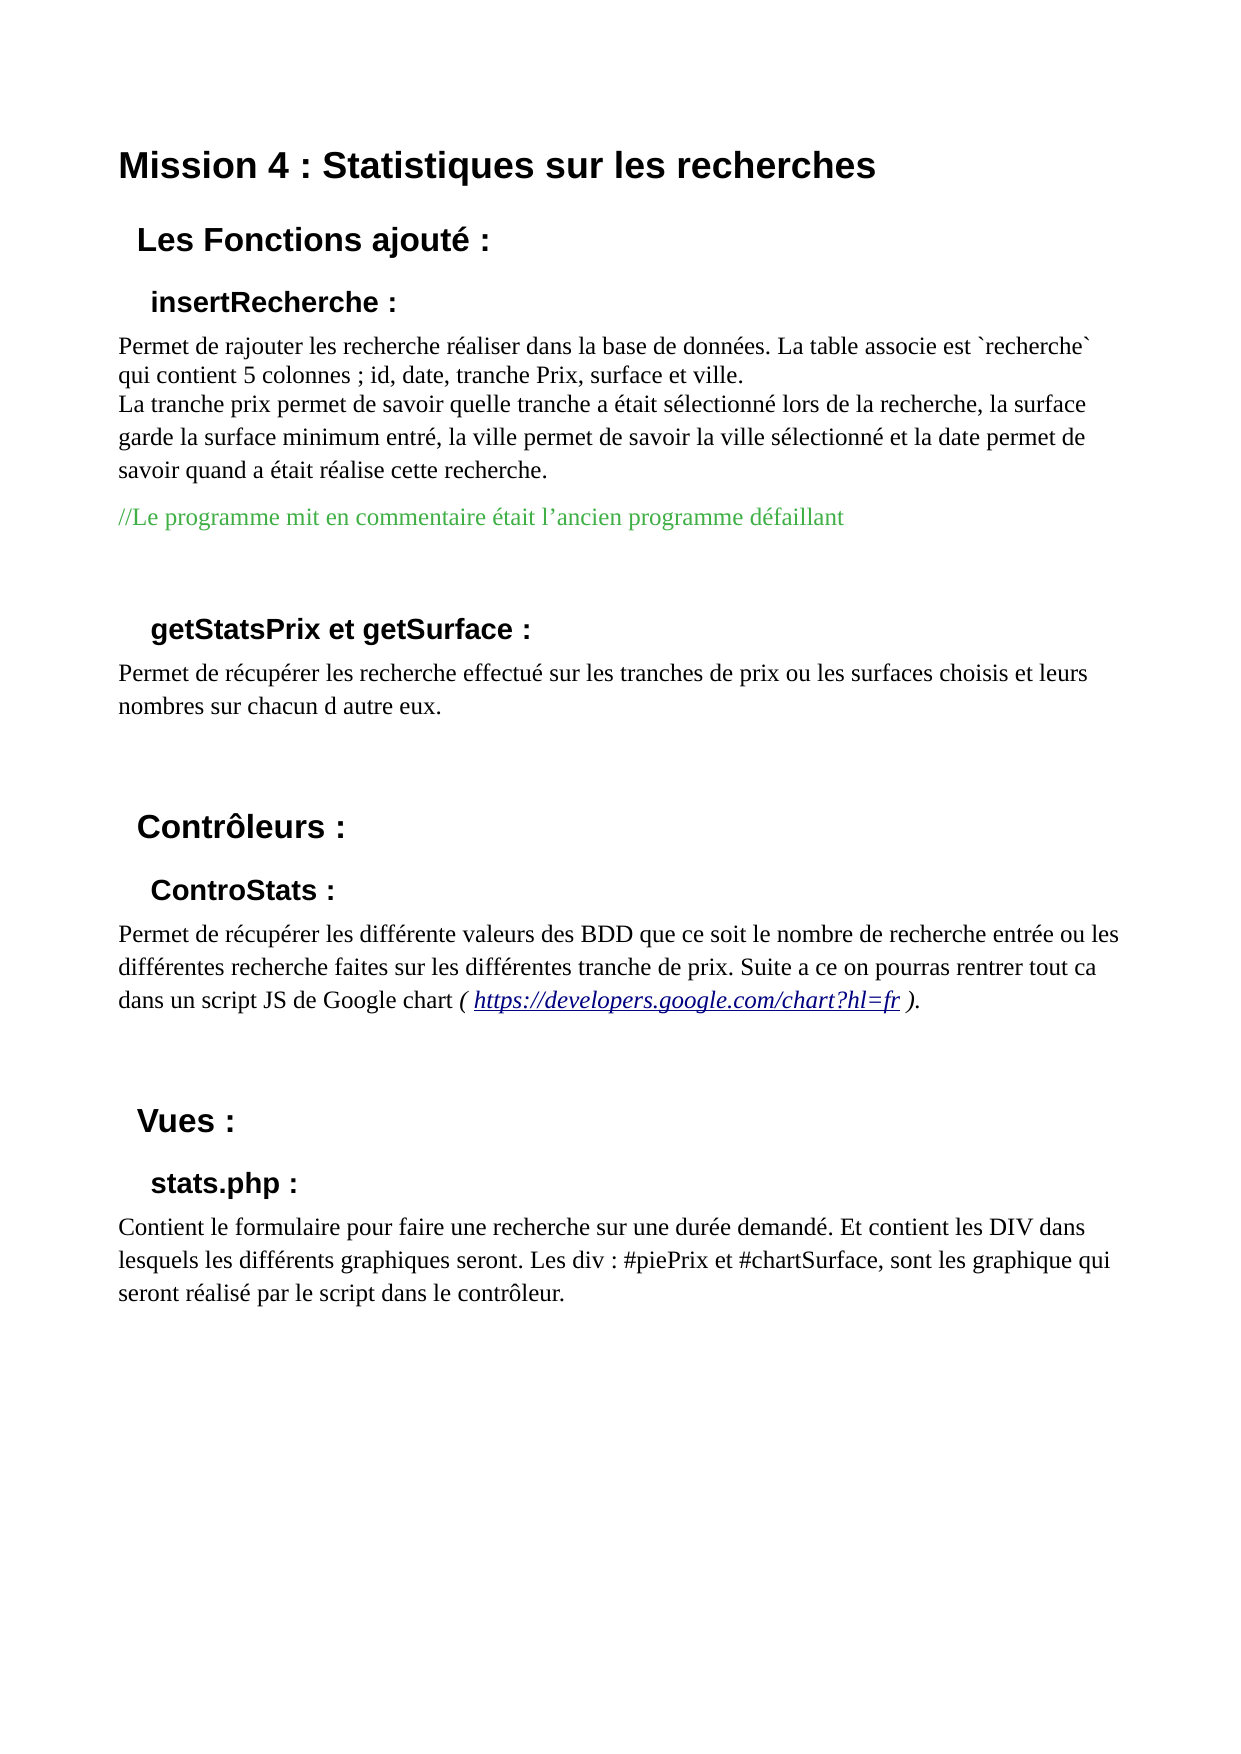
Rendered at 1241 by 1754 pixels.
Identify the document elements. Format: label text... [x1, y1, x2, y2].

text //Le programme mit en commentaire était l’ancien programme défaillant [118, 502, 1122, 531]
subtitle getStatsPrix et getSurface : [118, 612, 1122, 646]
text Contient le formulaire pour faire une recherche sur une durée demandé. Et contient les DIV dans lesquels les différents graphiques seront. Les div : #piePrix et #chartSurface, sont les graphique qui seront réalisé par le script dans le contrôleur. [118, 1212, 1122, 1307]
text Permet de rajouter les recherche réaliser dans la base de données. La table associe est `recherche` qui contient 5 colonnes ; id, date, tranche Prix, surface et ville. [118, 331, 1122, 389]
subtitle insertRecherche : [118, 285, 1122, 319]
subtitle stats.php : [118, 1166, 1122, 1200]
text Permet de récupérer les différente valeurs des BDD que ce soit le nombre de recherche entrée ou les différentes recherche faites sur les différentes tranche de prix. Suite a ce on pourras rentrer tout ca dans un script JS de Google chart ( https://developers.google.com/chart?hl=fr ). [118, 919, 1122, 1013]
text La tranche prix permet de savoir quelle tranche a était sélectionné lors de la recherche, la surface garde la surface minimum entré, la ville permet de savoir la ville sélectionné et la date permet de savoir quand a était réalise cette recherche. [118, 389, 1122, 483]
subtitle ControStats : [118, 873, 1122, 906]
text Permet de récupérer les recherche effectué sur les tranches de prix ou les surfaces choisis et leurs nombres sur chacun d autre eux. [118, 658, 1122, 720]
subtitle Vues : [118, 1101, 1122, 1139]
subtitle Les Fonctions ajouté : [118, 219, 1122, 258]
subtitle Contrôleurs : [118, 807, 1122, 846]
subtitle Mission 4 : Statistiques sur les recherches [118, 143, 1122, 186]
